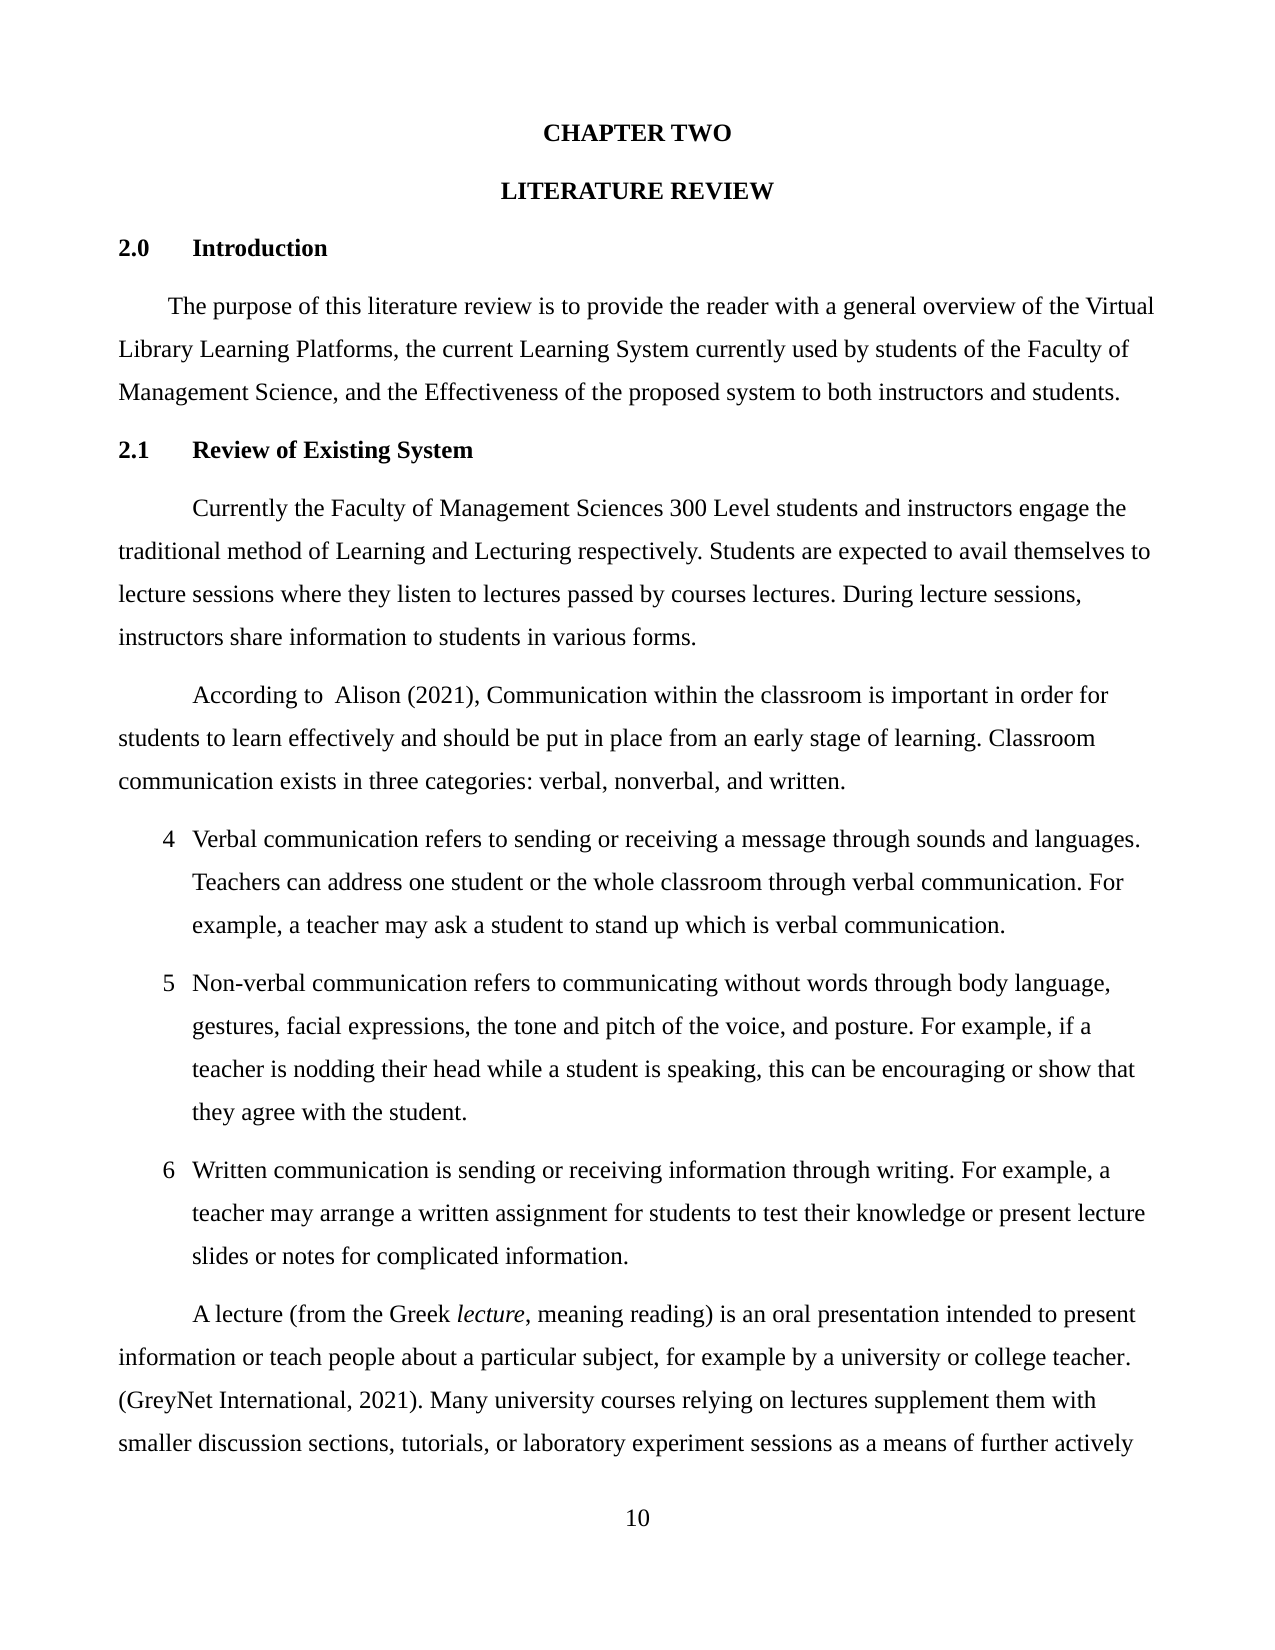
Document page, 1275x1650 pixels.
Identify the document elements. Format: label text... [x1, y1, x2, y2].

text LITERATURE REVIEW [118, 176, 1157, 204]
text A lecture (from the Greek lecture, meaning reading) is an oral presentation intended to present information or teach people about a particular subject, for example by a university or college teacher. (GreyNet International, 2021). Many university courses relying on lectures supplement them with smaller discussion sections, tutorials, or laboratory experiment sessions as a means of further actively [118, 1299, 1157, 1457]
text According to Alison (2021), Communication within the classroom is important in order for students to learn effectively and should be put in place from an early stage of learning. Classroom communication exists in three categories: verbal, nonverbal, and written. [118, 680, 1157, 795]
text 2.1 Review of Existing System [118, 435, 1157, 464]
list Written communication is sending or receiving information through writing. For example, a teacher may arrange a written assignment for students to test their knowledge or present lecture slides or notes for complicated information. [162, 1155, 1157, 1270]
text CHAPTER TWO [118, 118, 1157, 147]
text The purpose of this literature review is to provide the reader with a general overview of the Virtual Library Learning Platforms, the current Learning System currently used by students of the Faculty of Management Science, and the Effectiveness of the proposed system to both instructors and students. [118, 291, 1157, 406]
text 2.0 Introduction [118, 233, 1157, 262]
list Non-verbal communication refers to communicating without words through body language, gestures, facial expressions, the tone and pitch of the voice, and posture. For example, if a teacher is nodding their head while a student is speaking, this can be encouraging or show that they agree with the student. [162, 968, 1157, 1126]
list Verbal communication refers to sending or receiving a message through sounds and languages. Teachers can address one student or the whole classroom through verbal communication. For example, a teacher may ask a student to stand up which is verbal communication. [162, 824, 1157, 939]
text Currently the Faculty of Management Sciences 300 Level students and instructors engage the traditional method of Learning and Lecturing respectively. Students are expected to avail themselves to lecture sessions where they listen to lectures passed by courses lectures. During lecture sessions, instructors share information to students in various forms. [118, 493, 1157, 651]
